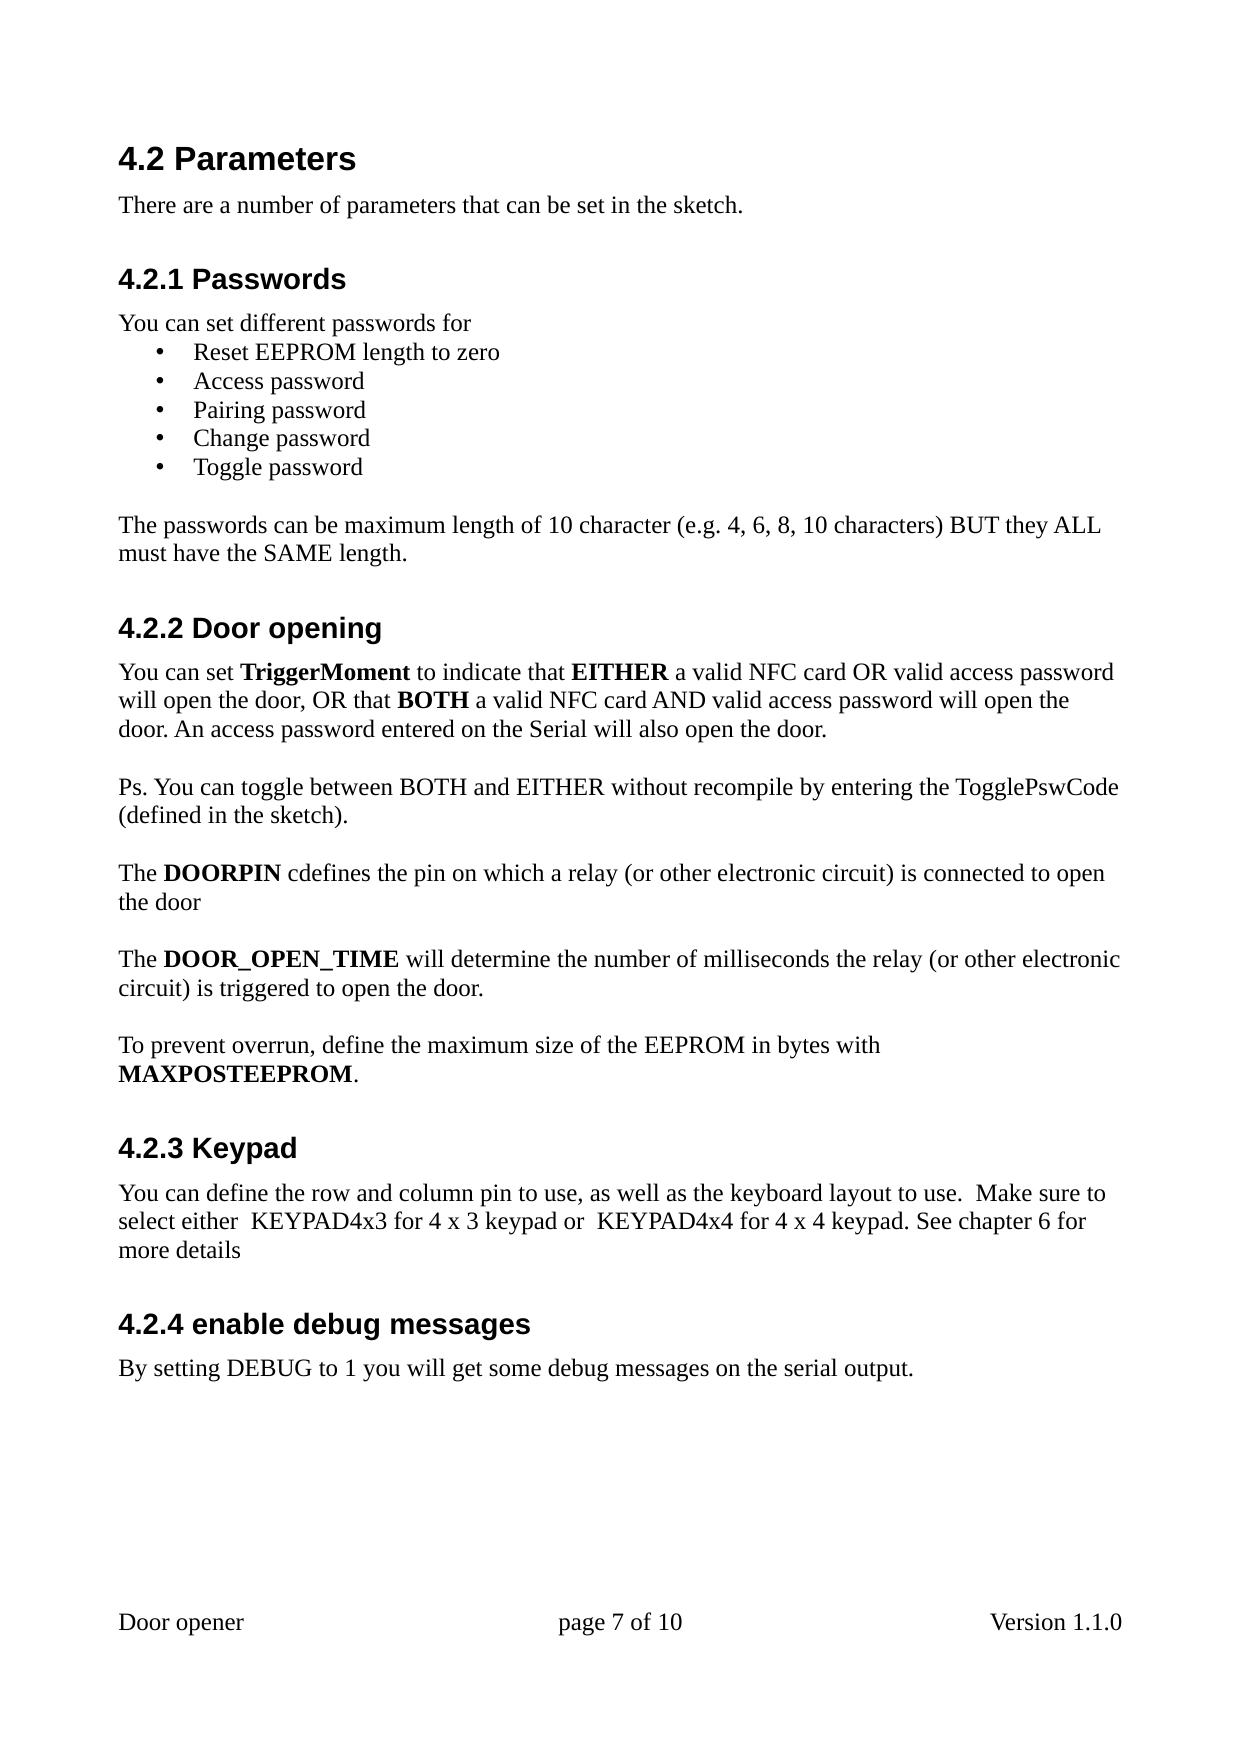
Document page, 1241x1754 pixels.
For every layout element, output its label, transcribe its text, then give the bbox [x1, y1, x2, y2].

text The DOOR_OPEN_TIME will determine the number of milliseconds the relay (or other electronic circuit) is triggered to open the door. [118, 944, 1122, 1002]
text You can set different passwords for [118, 308, 1122, 337]
list Pairing password [156, 395, 1122, 423]
text You can set TriggerMoment to indicate that EITHER a valid NFC card OR valid access password will open the door, OR that BOTH a valid NFC card AND valid access password will open the door. An access password entered on the Serial will also open the door. [118, 657, 1122, 743]
subtitle 4.2.2 Door opening [118, 611, 1122, 644]
subtitle 4.2.1 Passwords [118, 262, 1122, 296]
text The DOORPIN cdefines the pin on which a relay (or other electronic circuit) is connected to open the door [118, 858, 1122, 916]
text Ps. You can toggle between BOTH and EITHER without recompile by entering the TogglePswCode (defined in the sketch). [118, 772, 1122, 829]
list Change password [156, 423, 1122, 452]
subtitle 4.2.3 Keypad [118, 1131, 1122, 1165]
text To prevent overrun, define the maximum size of the EEPROM in bytes with MAXPOSTEEPROM. [118, 1031, 1122, 1088]
list Toggle password [156, 452, 1122, 481]
text By setting DEBUG to 1 you will get some debug messages on the serial output. [118, 1353, 1122, 1382]
text The passwords can be maximum length of 10 character (e.g. 4, 6, 8, 10 characters) BUT they ALL must have the SAME length. [118, 510, 1122, 567]
text You can define the row and column pin to use, as well as the keyboard layout to use. Make sure to select either KEYPAD4x3 for 4 x 3 keypad or KEYPAD4x4 for 4 x 4 keypad. See chapter 6 for more details [118, 1178, 1122, 1264]
text There are a number of parameters that can be set in the sketch. [118, 190, 1122, 219]
list Reset EEPROM length to zero [156, 337, 1122, 366]
list Access password [156, 366, 1122, 395]
subtitle 4.2 Parameters [118, 139, 1122, 178]
subtitle 4.2.4 enable debug messages [118, 1307, 1122, 1341]
